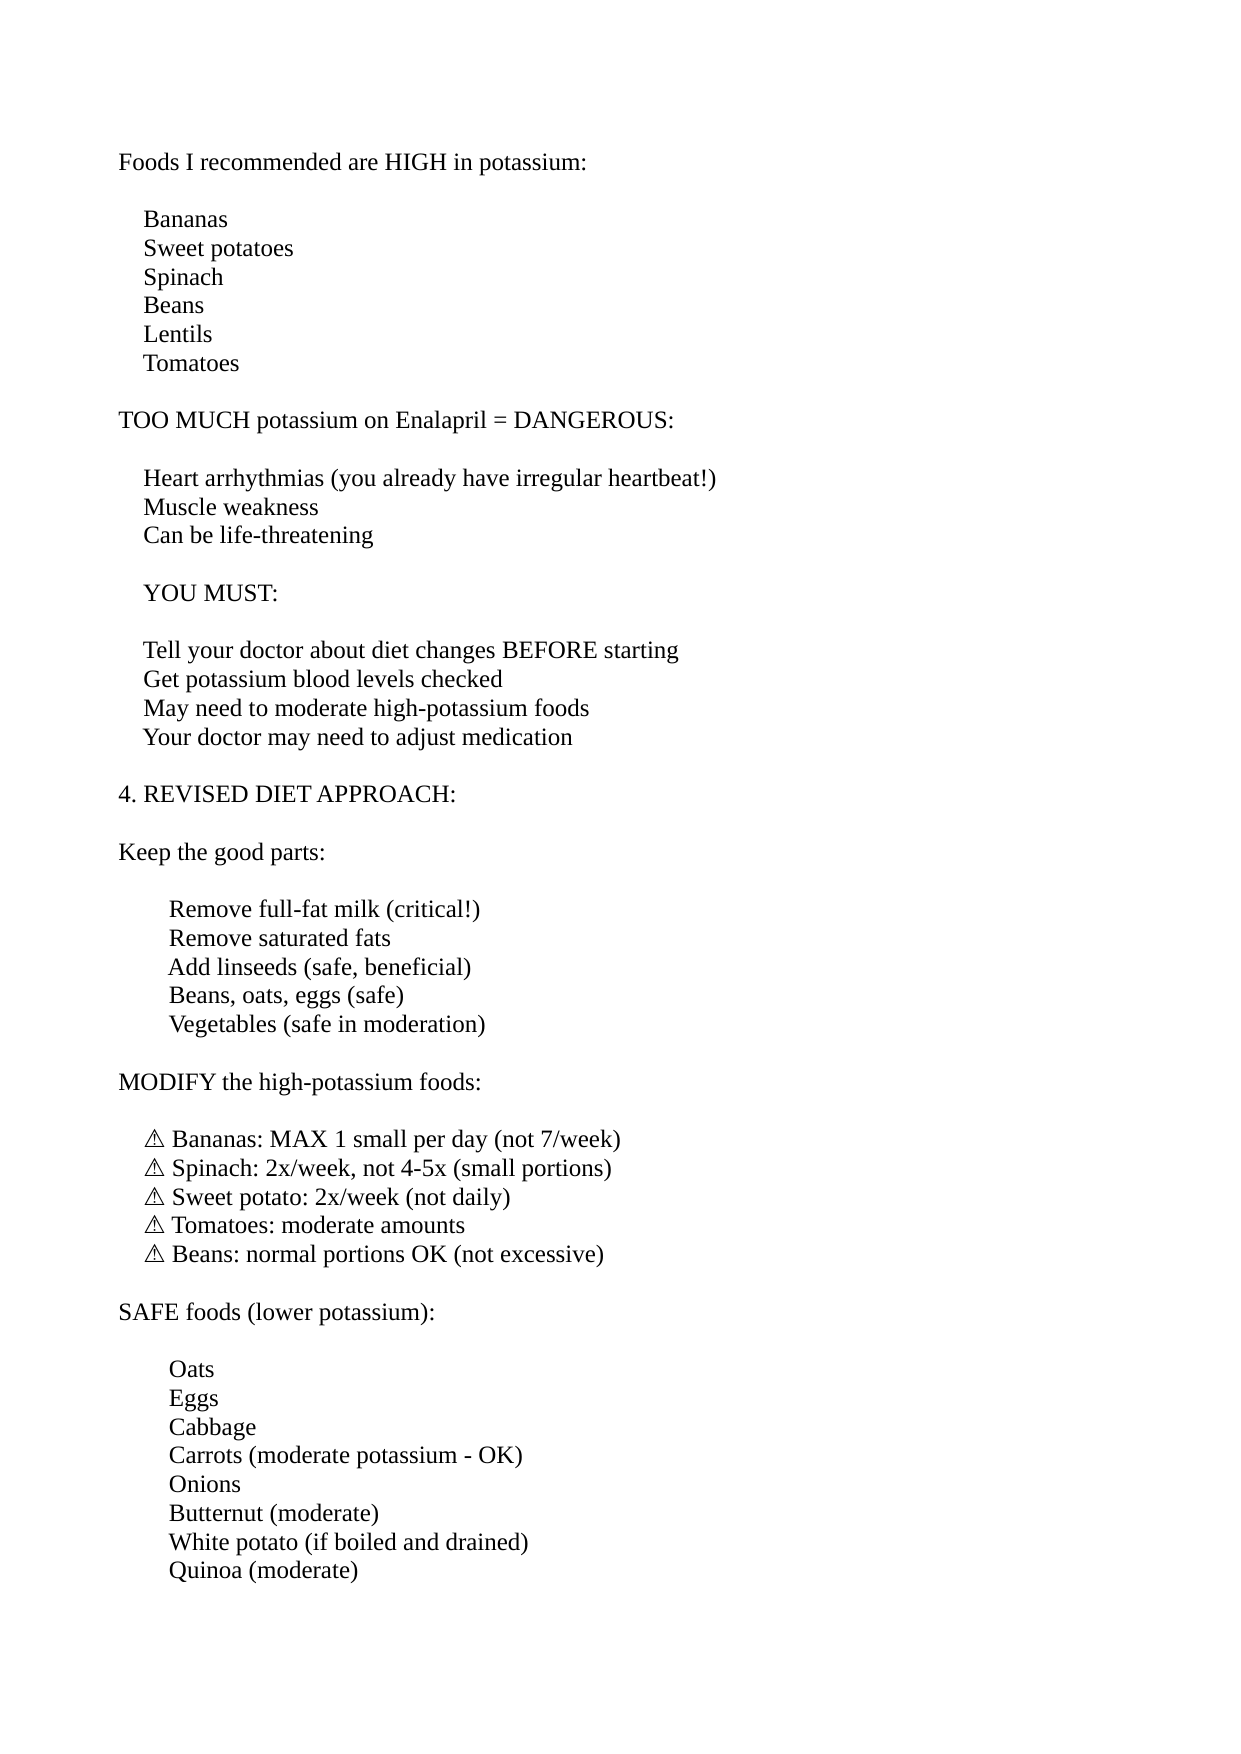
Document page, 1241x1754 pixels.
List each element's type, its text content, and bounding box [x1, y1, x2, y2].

text May need to moderate high-potassium foods [118, 693, 1122, 722]
text ✅ Onions [118, 1469, 1122, 1498]
text ✅ Add linseeds (safe, beneficial) [118, 952, 1122, 981]
text ⚠️ Sweet potato: 2x/week (not daily) [118, 1182, 1122, 1211]
text ✅ Butternut (moderate) [118, 1498, 1122, 1527]
text Sweet potatoes [118, 233, 1122, 262]
text ⚠️ Beans: normal portions OK (not excessive) [118, 1239, 1122, 1268]
text ✅ White potato (if boiled and drained) [118, 1527, 1122, 1556]
text Get potassium blood levels checked [118, 664, 1122, 693]
text ✅ Carrots (moderate potassium - OK) [118, 1441, 1122, 1469]
text SAFE foods (lower potassium): [118, 1297, 1122, 1326]
text Foods I recommended are HIGH in potassium: [118, 147, 1122, 176]
text ✅ Remove full-fat milk (critical!) [118, 894, 1122, 923]
text Keep the good parts: [118, 837, 1122, 866]
text ✅ Oats [118, 1354, 1122, 1383]
text ✅ Cabbage [118, 1412, 1122, 1441]
text ⚠️ Bananas: MAX 1 small per day (not 7/week) [118, 1124, 1122, 1153]
text Can be life-threatening [118, 521, 1122, 549]
text MODIFY the high-potassium foods: [118, 1067, 1122, 1096]
text Muscle weakness [118, 492, 1122, 521]
text ✅ Eggs [118, 1383, 1122, 1412]
text 🚨 YOU MUST: [118, 578, 1122, 607]
text Heart arrhythmias (you already have irregular heartbeat!) [118, 463, 1122, 492]
text Bananas [118, 204, 1122, 233]
text Your doctor may need to adjust medication [118, 722, 1122, 751]
text Tell your doctor about diet changes BEFORE starting [118, 636, 1122, 664]
text 4. REVISED DIET APPROACH: [118, 779, 1122, 808]
text ✅ Quinoa (moderate) [118, 1556, 1122, 1584]
text Beans [118, 291, 1122, 319]
text Tomatoes [118, 348, 1122, 377]
text ⚠️ Spinach: 2x/week, not 4-5x (small portions) [118, 1153, 1122, 1182]
text ⚠️ Tomatoes: moderate amounts [118, 1211, 1122, 1239]
text ✅ Vegetables (safe in moderation) [118, 1009, 1122, 1038]
text Lentils [118, 319, 1122, 348]
text TOO MUCH potassium on Enalapril = DANGEROUS: [118, 406, 1122, 434]
text ✅ Beans, oats, eggs (safe) [118, 981, 1122, 1009]
text ✅ Remove saturated fats [118, 923, 1122, 952]
text Spinach [118, 262, 1122, 291]
